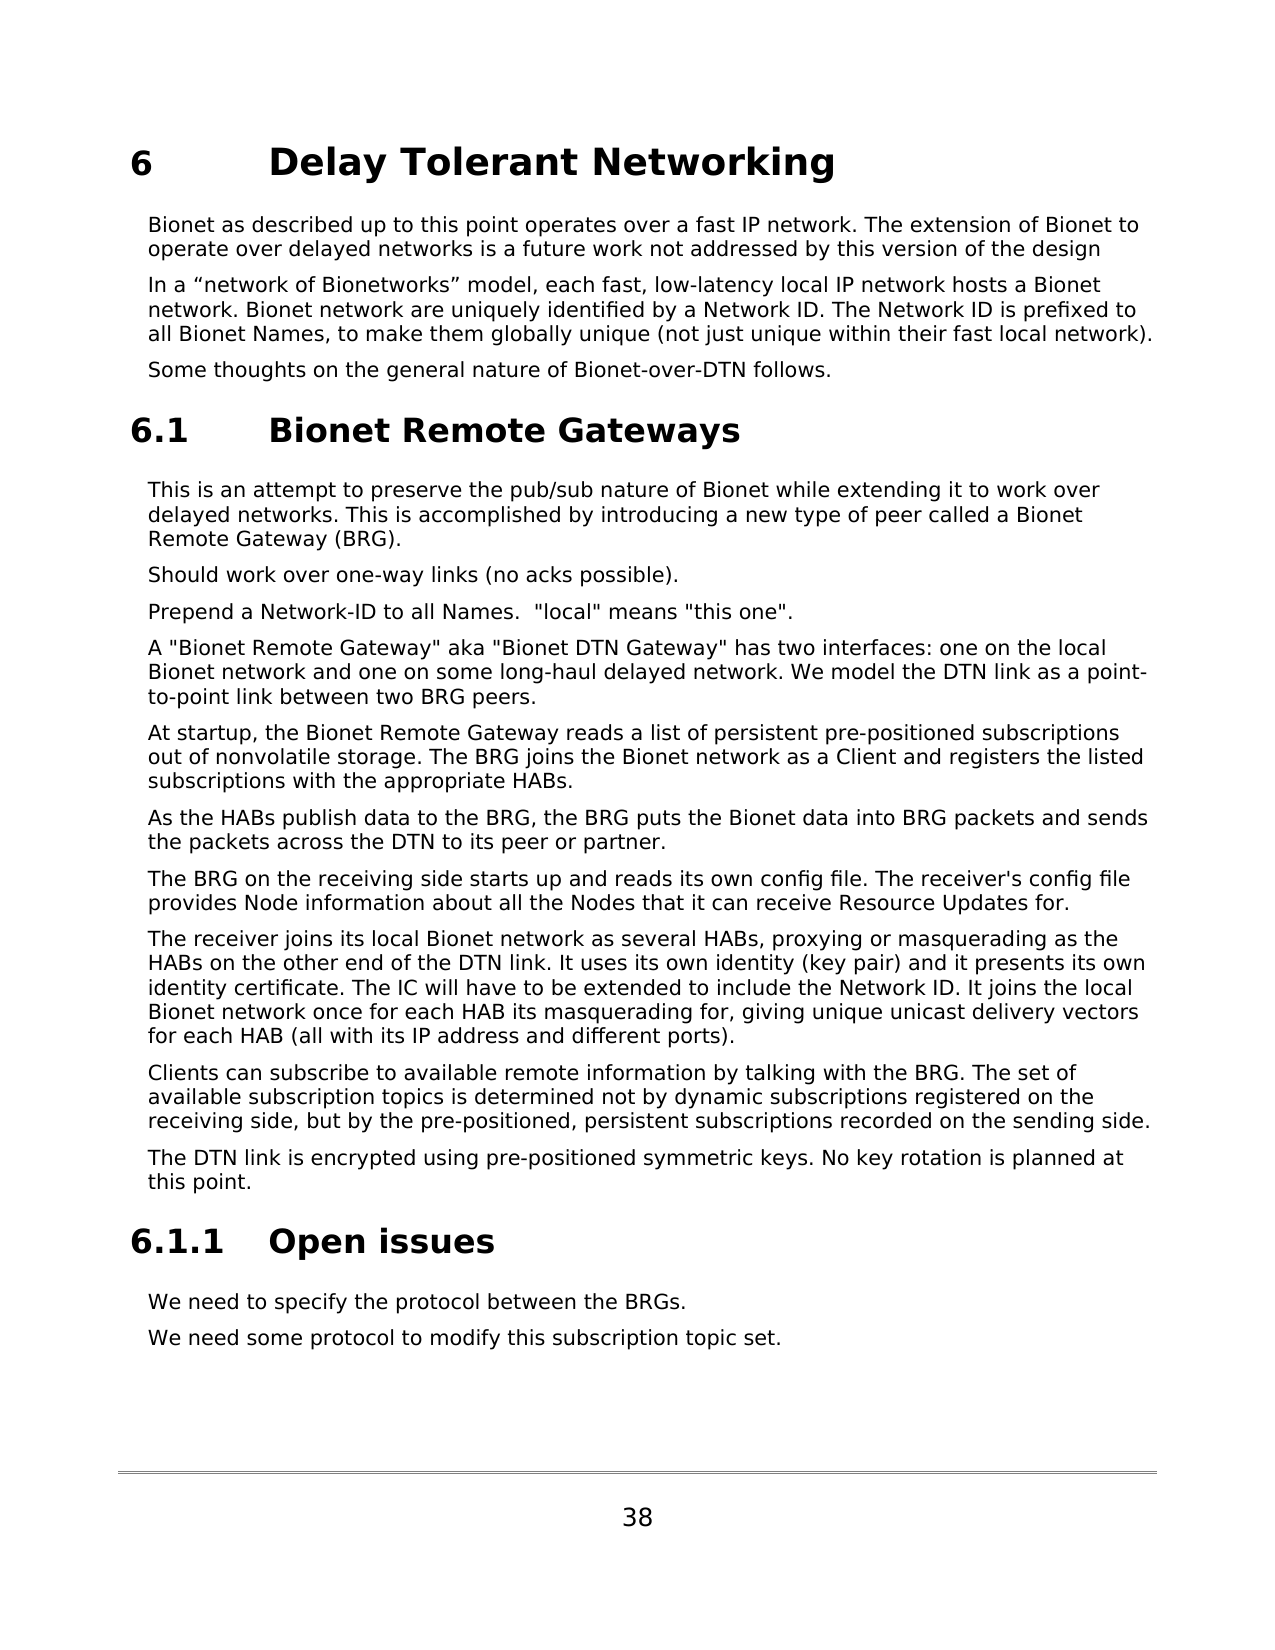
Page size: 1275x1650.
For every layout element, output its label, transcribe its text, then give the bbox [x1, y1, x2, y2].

text The DTN link is encrypted using pre-positioned symmetric keys. No key rotation is planned at this point. [148, 1146, 1157, 1194]
text The BRG on the receiving side starts up and reads its own config file. The receiver's config file provides Node information about all the Nodes that it can receive Resource Updates for. [148, 867, 1157, 915]
text We need to specify the protocol between the BRGs. [148, 1290, 1157, 1314]
text Should work over one-way links (no acks possible). [148, 563, 1157, 588]
text As the HABs publish data to the BRG, the BRG puts the Bionet data into BRG packets and sends the packets across the DTN to its peer or partner. [148, 806, 1157, 854]
subtitle Open issues [118, 1223, 1157, 1261]
text In a “network of Bionetworks” model, each fast, low-latency local IP network hosts a Bionet network. Bionet network are uniquely identified by a Network ID. The Network ID is prefixed to all Bionet Names, to make them globally unique (not just unique within their fast local network). [148, 273, 1157, 346]
text Some thoughts on the general nature of Bionet-over-DTN follows. [148, 358, 1157, 383]
text Bionet as described up to this point operates over a fast IP network. The extension of Bionet to operate over delayed networks is a future work not addressed by this version of the design [148, 213, 1157, 261]
subtitle Bionet Remote Gateways [118, 411, 1157, 450]
text At startup, the Bionet Remote Gateway reads a list of persistent pre-positioned subscriptions out of nonvolatile storage. The BRG joins the Bionet network as a Client and registers the listed subscriptions with the appropriate HABs. [148, 721, 1157, 794]
text We need some protocol to modify this subscription topic set. [148, 1326, 1157, 1351]
text This is an attempt to preserve the pub/sub nature of Bionet while extending it to work over delayed networks. This is accomplished by introducing a new type of peer called a Bionet Remote Gateway (BRG). [148, 478, 1157, 551]
text Prepend a Network-ID to all Names. "local" means "this one". [148, 600, 1157, 624]
text The receiver joins its local Bionet network as several HABs, proxying or masquerading as the HABs on the other end of the DTN link. It uses its own identity (key pair) and it presents its own identity certificate. The IC will have to be extended to include the Network ID. It joins the local Bionet network once for each HAB its masquerading for, giving unique unicast delivery vectors for each HAB (all with its IP address and different ports). [148, 927, 1157, 1048]
subtitle Delay Tolerant Networking [118, 141, 1157, 184]
text Clients can subscribe to available remote information by talking with the BRG. The set of available subscription topics is determined not by dynamic subscriptions registered on the receiving side, but by the pre-positioned, persistent subscriptions recorded on the sending side. [148, 1061, 1157, 1133]
text A "Bionet Remote Gateway" aka "Bionet DTN Gateway" has two interfaces: one on the local Bionet network and one on some long-haul delayed network. We model the DTN link as a point-to-point link between two BRG peers. [148, 636, 1157, 709]
